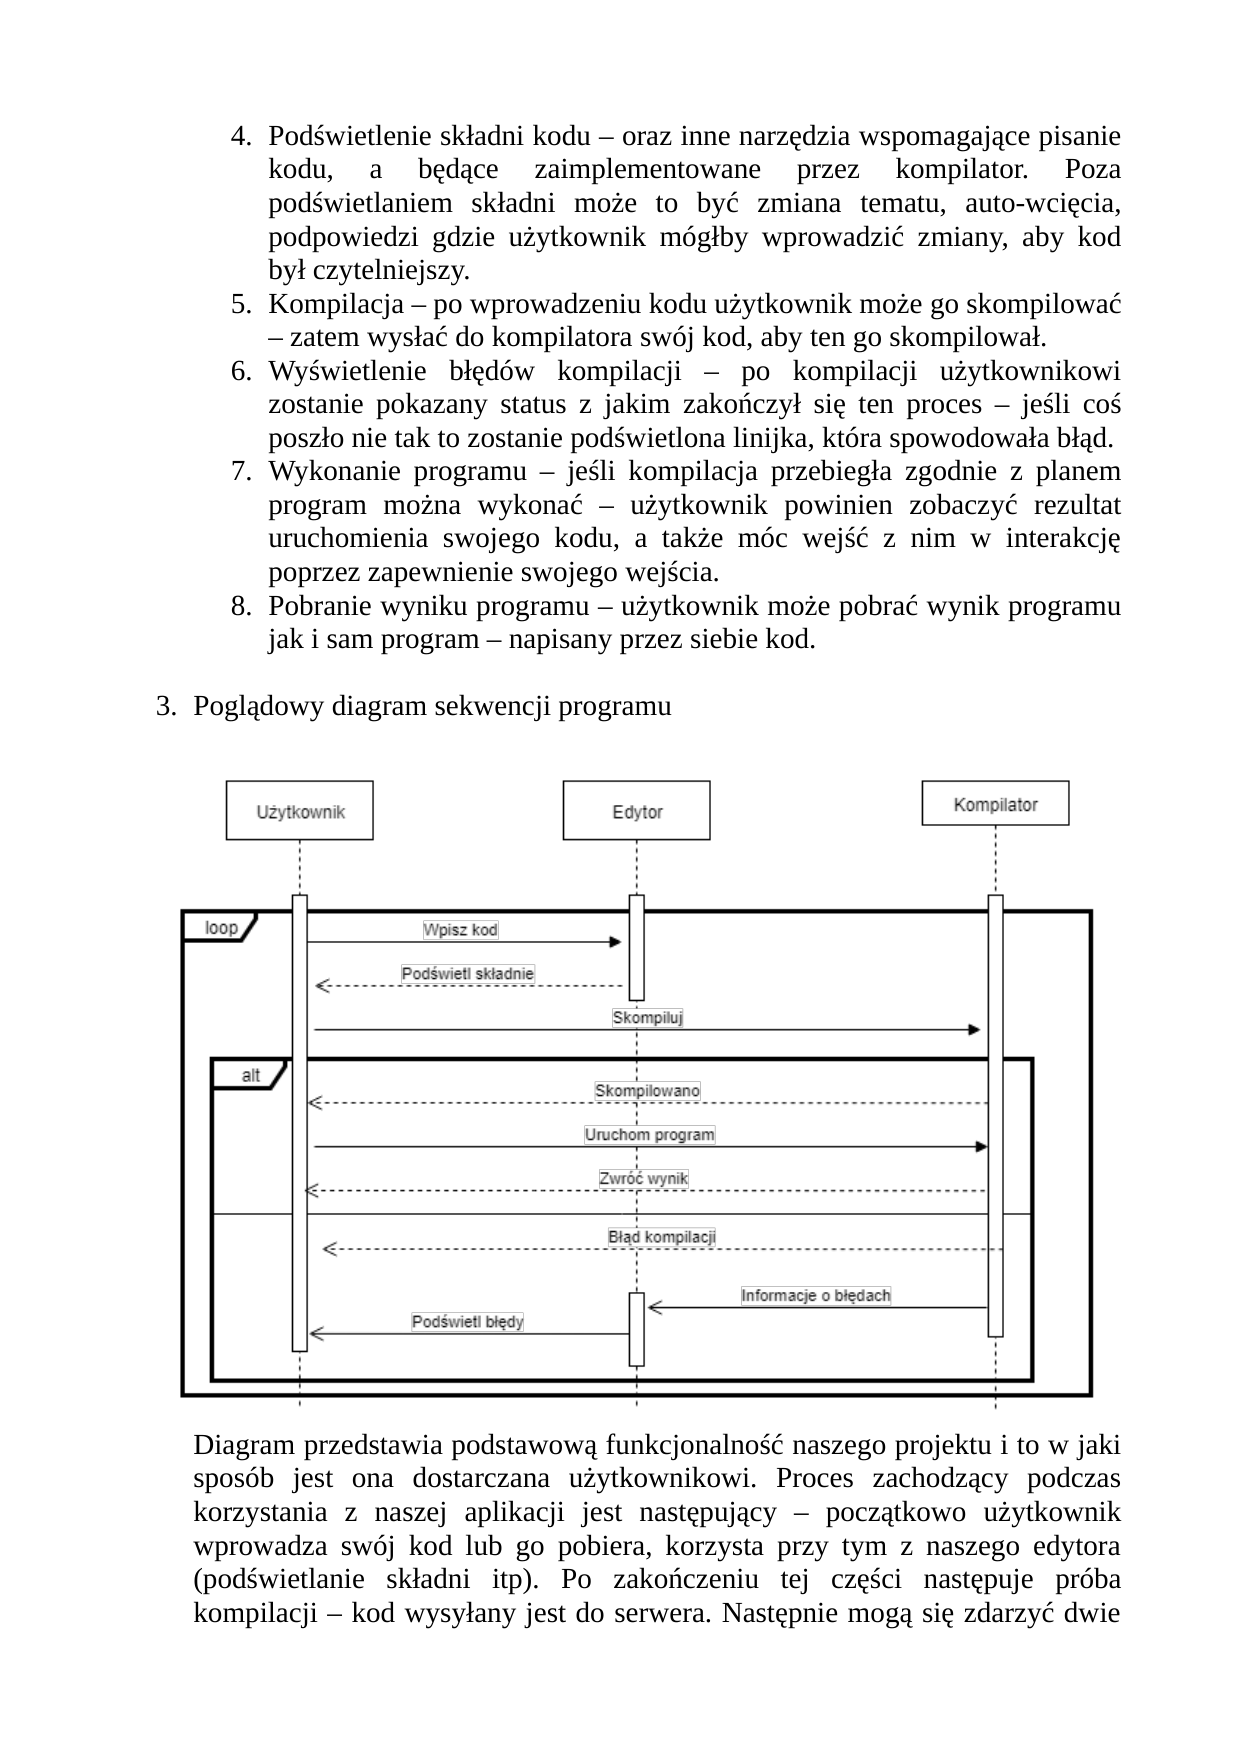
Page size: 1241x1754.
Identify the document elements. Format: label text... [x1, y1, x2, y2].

list Wykonanie programu – jeśli kompilacja przebiegła zgodnie z planem program można wykonać – użytkownik powinien zobaczyć rezultat uruchomienia swojego kodu, a także móc wejść z nim w interakcję poprzez zapewnienie swojego wejścia. [231, 453, 1122, 588]
list Podświetlenie składni kodu – oraz inne narzędzia wspomagające pisanie kodu, a będące zaimplementowane przez kompilator. Poza podświetlaniem składni może to być zmiana tematu, auto-wcięcia, podpowiedzi gdzie użytkownik mógłby wprowadzić zmiany, aby kod był czytelniejszy. [231, 118, 1122, 286]
list Wyświetlenie błędów kompilacji – po kompilacji użytkownikowi zostanie pokazany status z jakim zakończył się ten proces – jeśli coś poszło nie tak to zostanie podświetlona linijka, która spowodowała błąd. [231, 353, 1122, 453]
list Diagram przedstawia podstawową funkcjonalność naszego projektu i to w jaki sposób jest ona dostarczana użytkownikowi. Proces zachodzący podczas korzystania z naszej aplikacji jest następujący – początkowo użytkownik wprowadza swój kod lub go pobiera, korzysta przy tym z naszego edytora (podświetlanie składni itp). Po zakończeniu tej części następuje próba kompilacji – kod wysyłany jest do serwera. Następnie mogą się zdarzyć dwie [156, 822, 1122, 1628]
list Kompilacja – po wprowadzeniu kodu użytkownik może go skompilować – zatem wysłać do kompilatora swój kod, aby ten go skompilował. [231, 286, 1122, 353]
list Poglądowy diagram sekwencji programu [156, 688, 1122, 722]
list Pobranie wyniku programu – użytkownik może pobrać wynik programu jak i sam program – napisany przez siebie kod. [231, 588, 1122, 655]
picture [167, 766, 1108, 1427]
